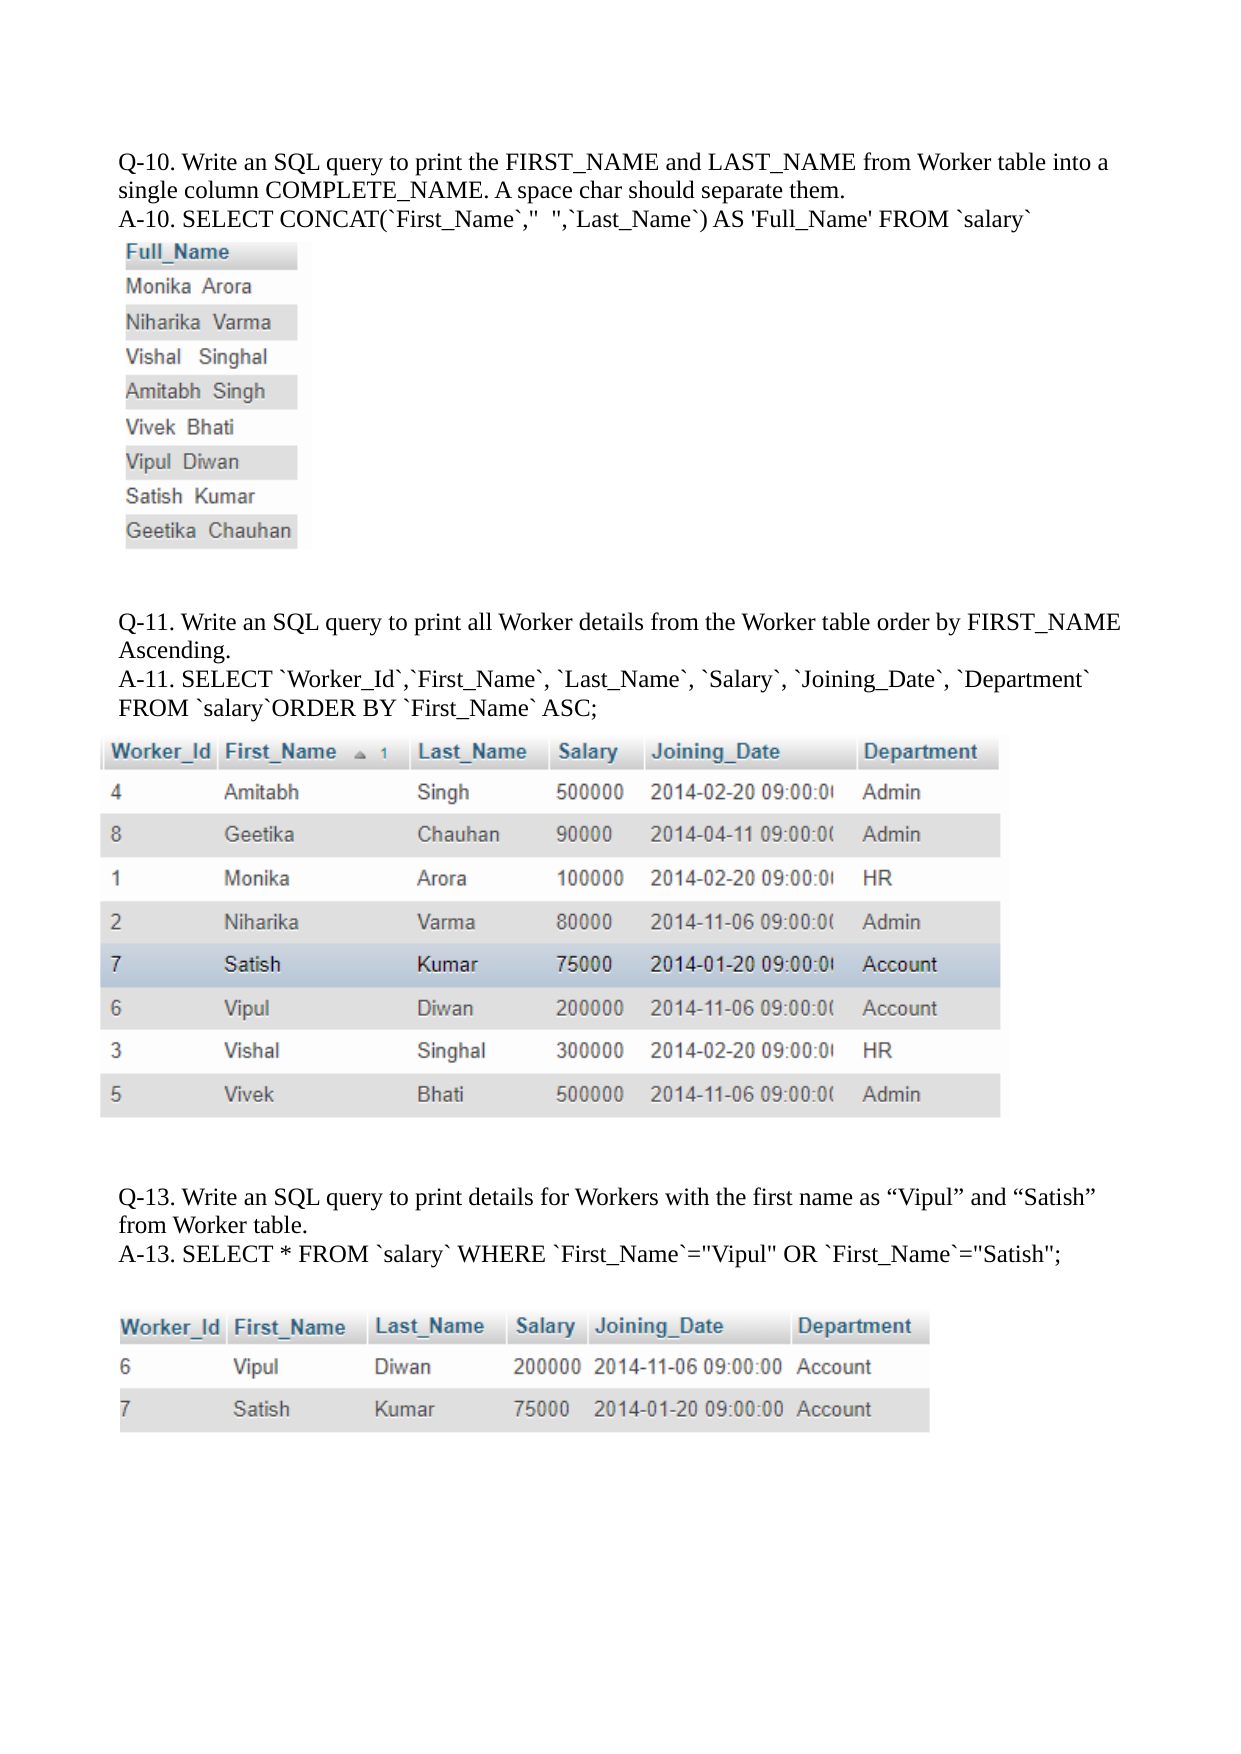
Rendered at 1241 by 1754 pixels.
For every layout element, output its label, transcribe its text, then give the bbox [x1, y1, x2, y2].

picture [120, 1295, 930, 1453]
text Q-11. Write an SQL query to print all Worker details from the Worker table order by FIRST_NAME Ascending. [118, 607, 1122, 664]
text A-10. SELECT CONCAT(`First_Name`," ",`Last_Name`) AS 'Full_Name' FROM `salary` [118, 204, 1122, 233]
text A-11. SELECT `Worker_Id`,`First_Name`, `Last_Name`, `Salary`, `Joining_Date`, `Department` FROM `salary`ORDER BY `First_Name` ASC; [118, 664, 1122, 722]
picture [100, 726, 1010, 1124]
picture [125, 242, 315, 557]
text Q-10. Write an SQL query to print the FIRST_NAME and LAST_NAME from Worker table into a single column COMPLETE_NAME. A space char should separate them. [118, 147, 1122, 204]
text Q-13. Write an SQL query to print details for Workers with the first name as “Vipul” and “Satish” from Worker table. [118, 1182, 1122, 1239]
text A-13. SELECT * FROM `salary` WHERE `First_Name`="Vipul" OR `First_Name`="Satish"; [118, 1239, 1122, 1268]
